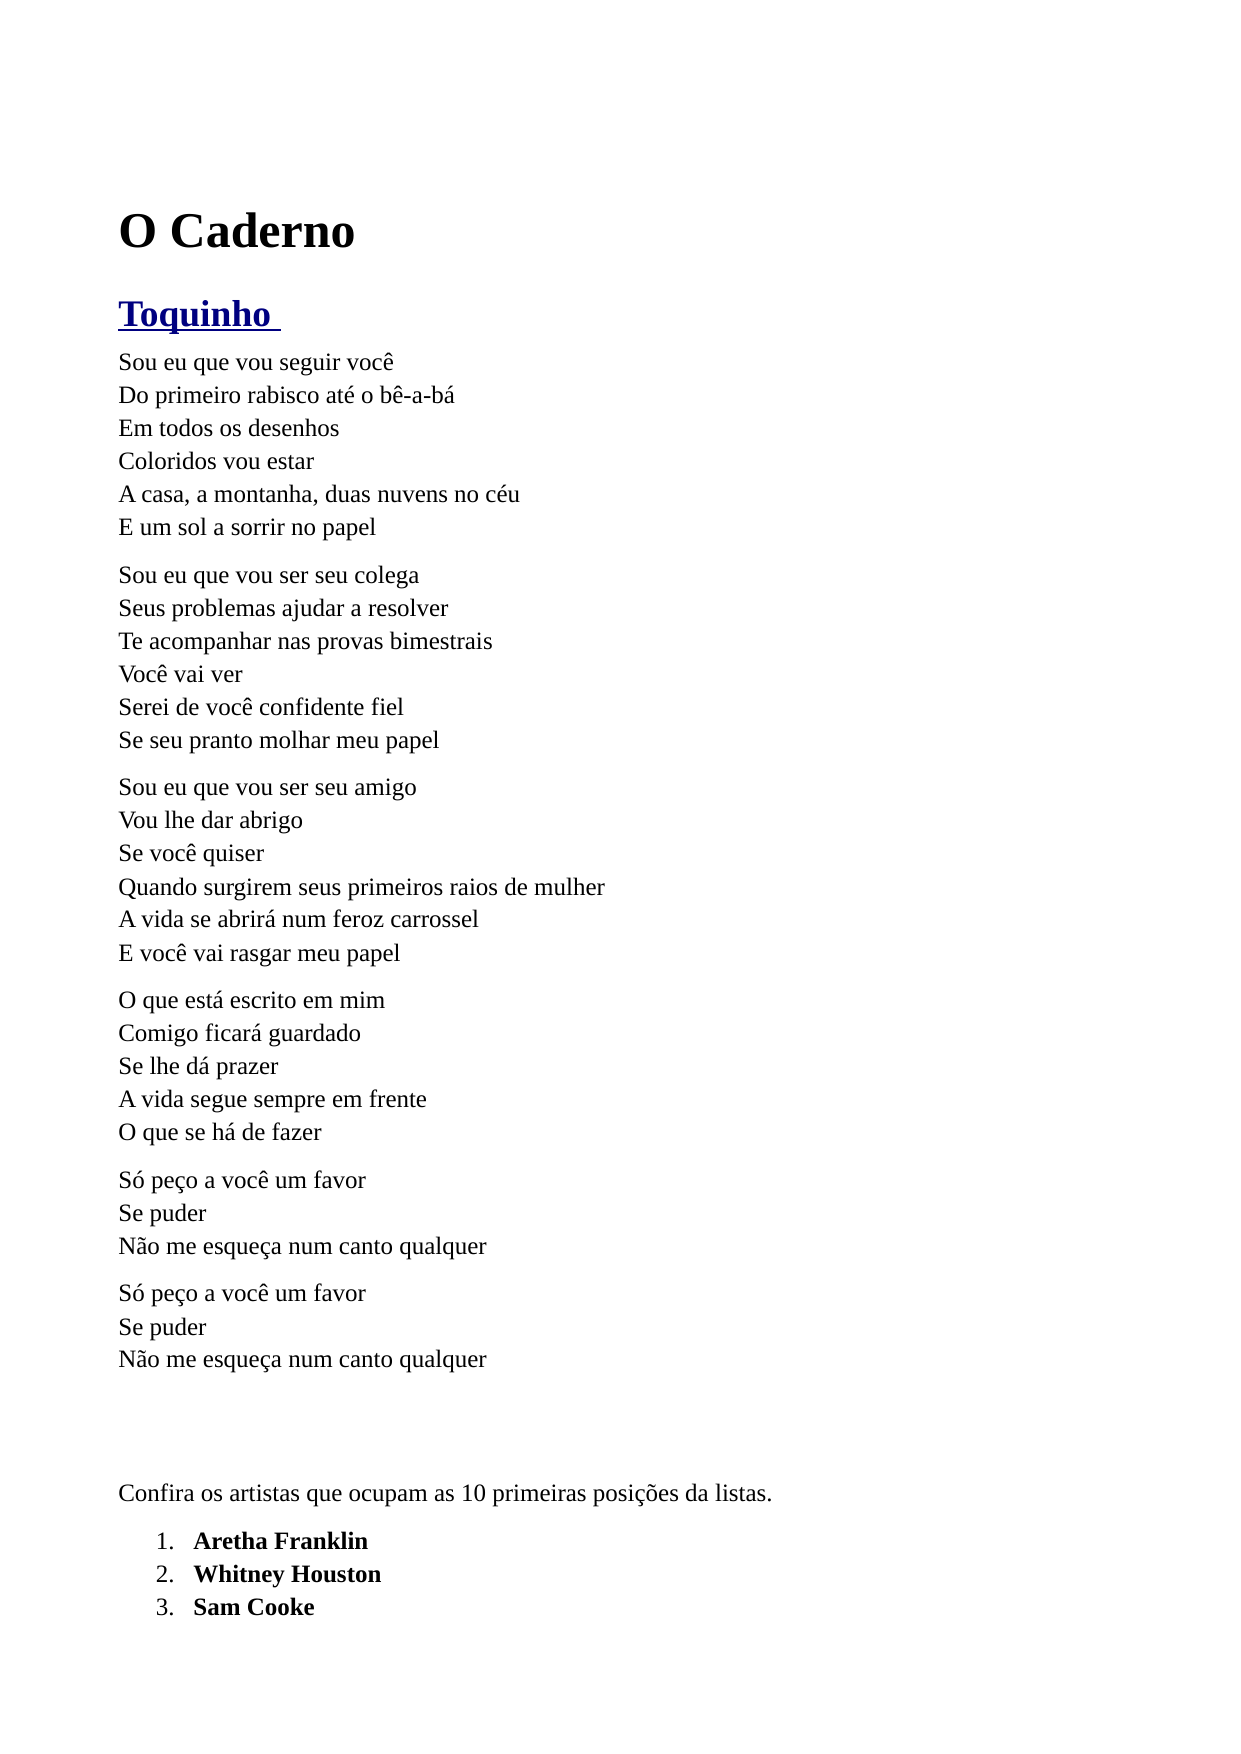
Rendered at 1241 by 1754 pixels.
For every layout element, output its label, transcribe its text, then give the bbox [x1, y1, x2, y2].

text Só peço a você um favor Se puder Não me esqueça num canto qualquer [118, 1165, 1122, 1260]
subtitle Toquinho [118, 291, 1122, 334]
text Sou eu que vou seguir você Do primeiro rabisco até o bê-a-bá Em todos os desenhos Coloridos vou estar A casa, a montanha, duas nuvens no céu E um sol a sorrir no papel [118, 347, 1122, 541]
subtitle O Caderno [118, 201, 1122, 258]
text Só peço a você um favor Se puder Não me esqueça num canto qualquer [118, 1278, 1122, 1373]
text O que está escrito em mim Comigo ficará guardado Se lhe dá prazer A vida segue sempre em frente O que se há de fazer [118, 985, 1122, 1146]
text Confira os artistas que ocupam as 10 primeiras posições da listas. [118, 1478, 1122, 1507]
list Sam Cooke [156, 1592, 1122, 1621]
list Whitney Houston [156, 1559, 1122, 1588]
text Sou eu que vou ser seu colega Seus problemas ajudar a resolver Te acompanhar nas provas bimestrais Você vai ver Serei de você confidente fiel Se seu pranto molhar meu papel [118, 560, 1122, 754]
text Sou eu que vou ser seu amigo Vou lhe dar abrigo Se você quiser Quando surgirem seus primeiros raios de mulher A vida se abrirá num feroz carrossel E você vai rasgar meu papel [118, 772, 1122, 966]
list Aretha Franklin [156, 1526, 1122, 1555]
